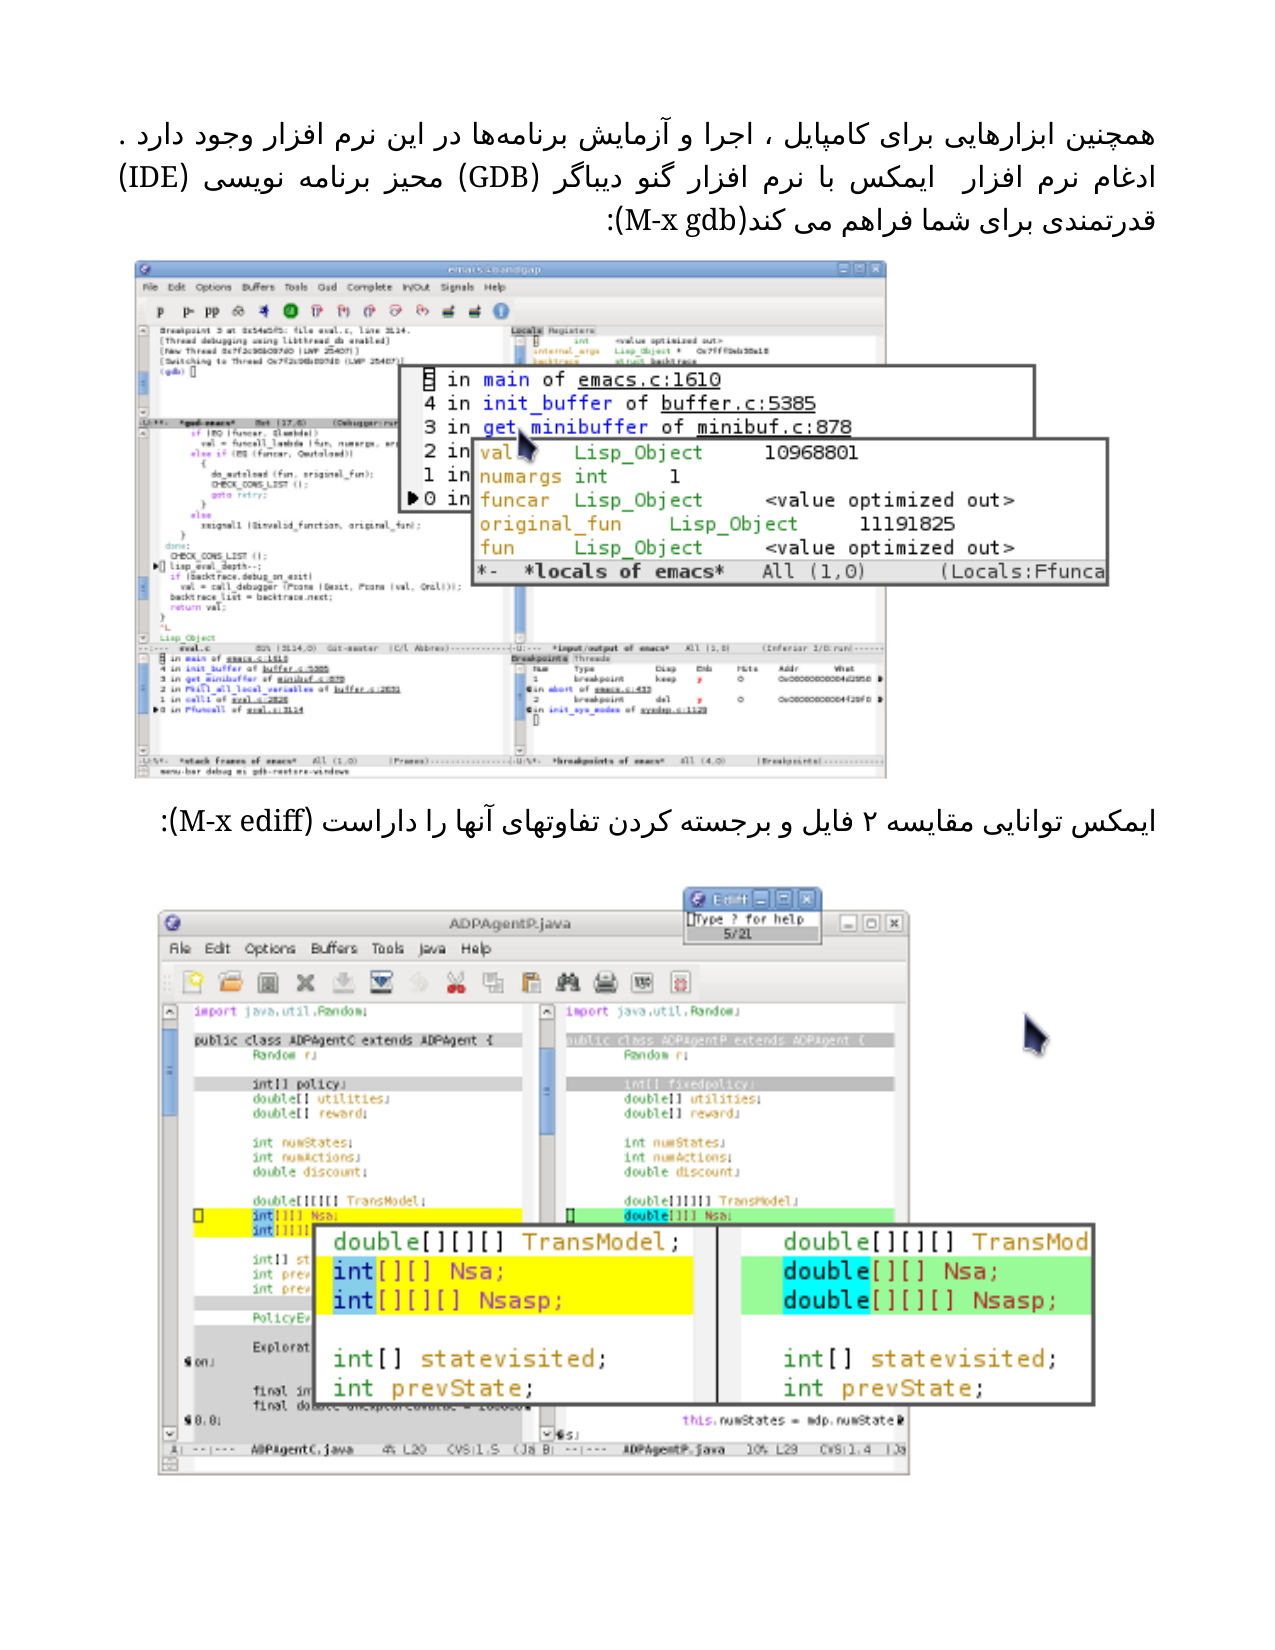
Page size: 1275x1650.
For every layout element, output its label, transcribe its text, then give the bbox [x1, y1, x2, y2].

picture [118, 242, 1157, 801]
text ایمکس توانایی مقایسه ۲ فایل و برجسته کردن تفاوتهای آنها را داراست (M-x ediff): [118, 801, 1157, 843]
text همچنین ابزارهایی برای کامپایل ، اجرا و آزمایش برنامه‌ها در این نرم افزار وجود دارد . ادغام نرم افزار ایمکس با نرم افزار گنو دیباگر (GDB) محیز برنامه نویسی (IDE) قدرتمندی برای شما فراهم می کند(M-x gdb): [118, 118, 1157, 242]
picture [129, 881, 1146, 1524]
